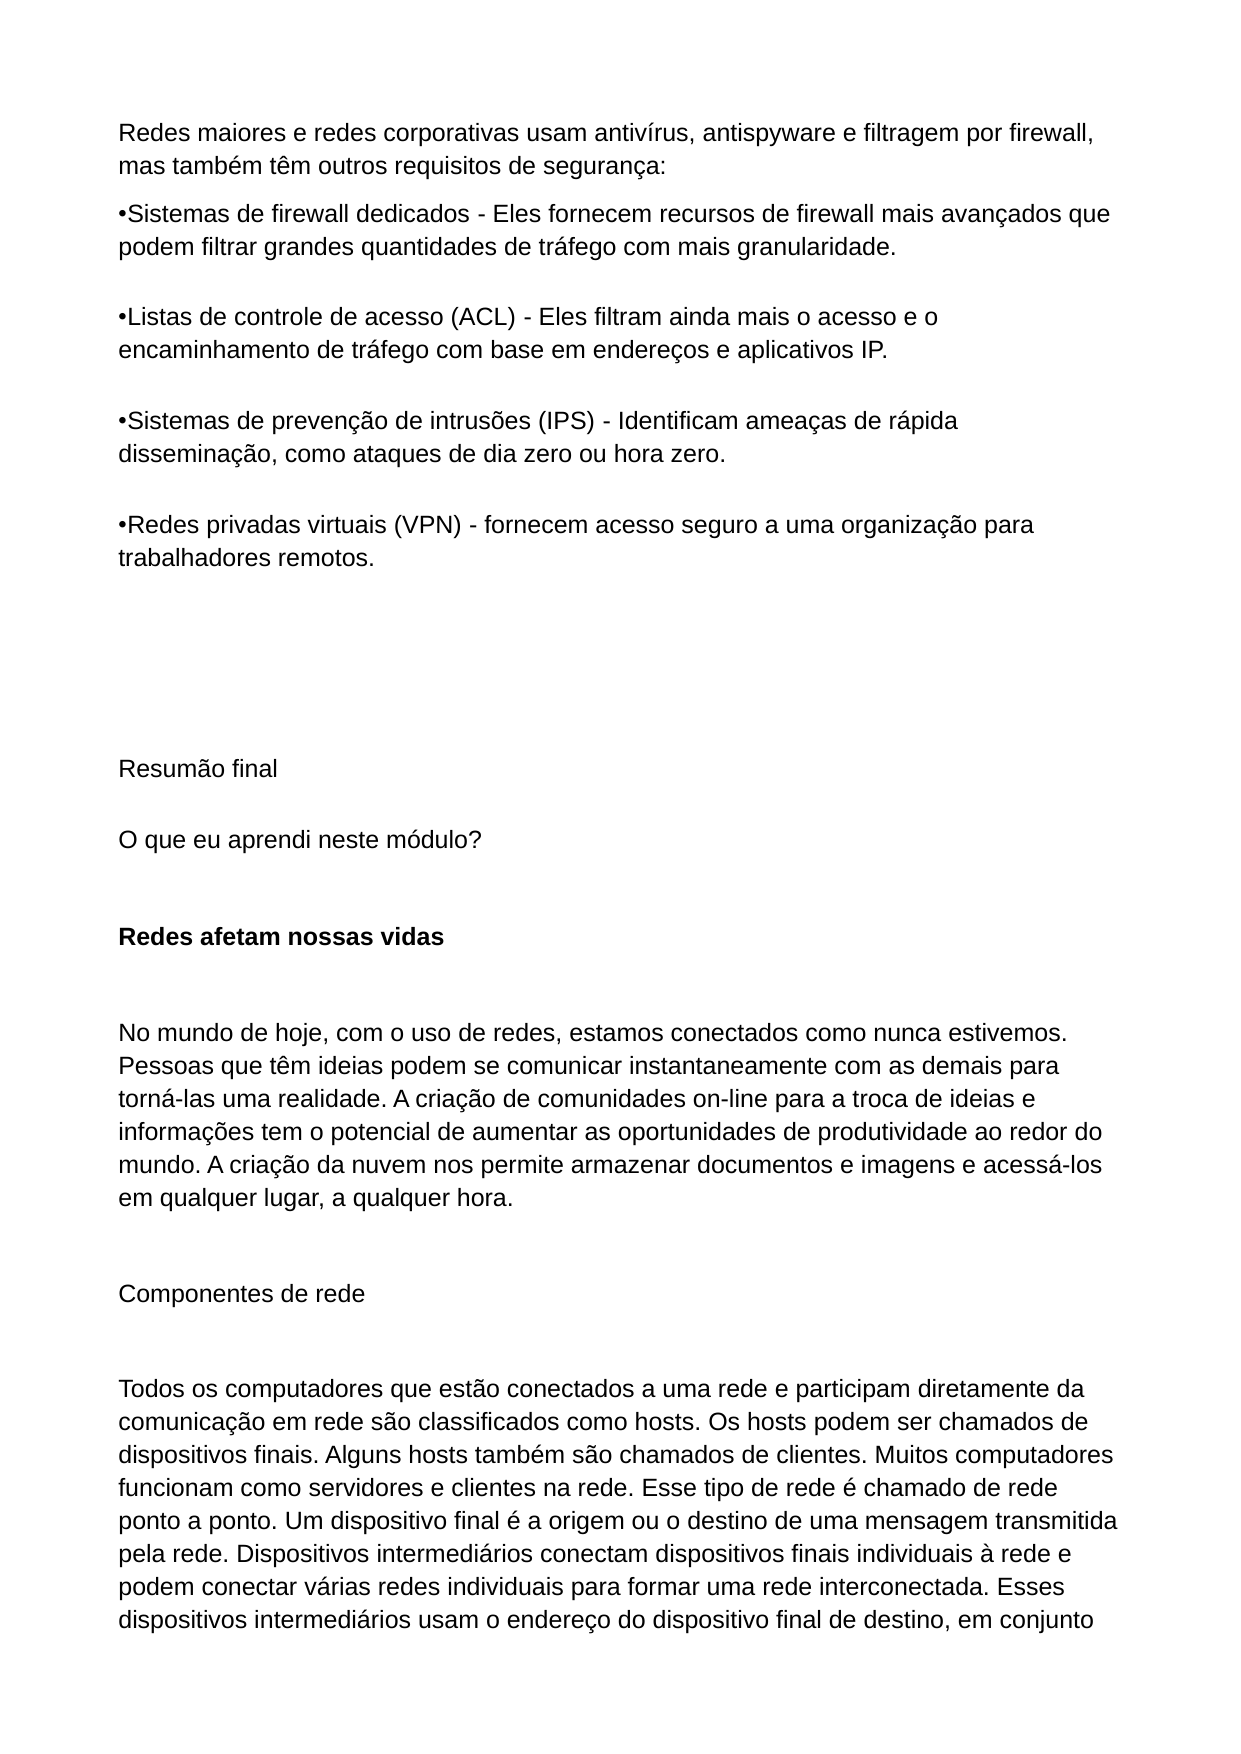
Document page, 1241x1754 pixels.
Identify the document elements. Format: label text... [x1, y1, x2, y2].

subtitle O que eu aprendi neste módulo? [118, 825, 1122, 854]
text No mundo de hoje, com o uso de redes, estamos conectados como nunca estivemos. Pessoas que têm ideias podem se comunicar instantaneamente com as demais para torná-las uma realidade. A criação de comunidades on-line para a troca de ideias e informações tem o potencial de aumentar as oportunidades de produtividade ao redor do mundo. A criação da nuvem nos permite armazenar documentos e imagens e acessá-los em qualquer lugar, a qualquer hora. [118, 1018, 1122, 1212]
list Sistemas de prevenção de intrusões (IPS) - Identificam ameaças de rápida disseminação, como ataques de dia zero ou hora zero. [118, 406, 1122, 468]
list Listas de controle de acesso (ACL) - Eles filtram ainda mais o acesso e o encaminhamento de tráfego com base em endereços e aplicativos IP. [118, 302, 1122, 364]
text Redes maiores e redes corporativas usam antivírus, antispyware e filtragem por firewall, mas também têm outros requisitos de segurança: [118, 118, 1122, 180]
text Componentes de rede [118, 1278, 1122, 1307]
text Redes afetam nossas vidas [118, 922, 1122, 951]
text Resumão final [118, 754, 1122, 783]
list Redes privadas virtuais (VPN) - fornecem acesso seguro a uma organização para trabalhadores remotos. [118, 510, 1122, 572]
text Todos os computadores que estão conectados a uma rede e participam diretamente da comunicação em rede são classificados como hosts. Os hosts podem ser chamados de dispositivos finais. Alguns hosts também são chamados de clientes. Muitos computadores funcionam como servidores e clientes na rede. Esse tipo de rede é chamado de rede ponto a ponto. Um dispositivo final é a origem ou o destino de uma mensagem transmitida pela rede. Dispositivos intermediários conectam dispositivos finais individuais à rede e podem conectar várias redes individuais para formar uma rede interconectada. Esses dispositivos intermediários usam o endereço do dispositivo final de destino, em conjunto [118, 1374, 1122, 1634]
list Sistemas de firewall dedicados - Eles fornecem recursos de firewall mais avançados que podem filtrar grandes quantidades de tráfego com mais granularidade. [118, 199, 1122, 261]
